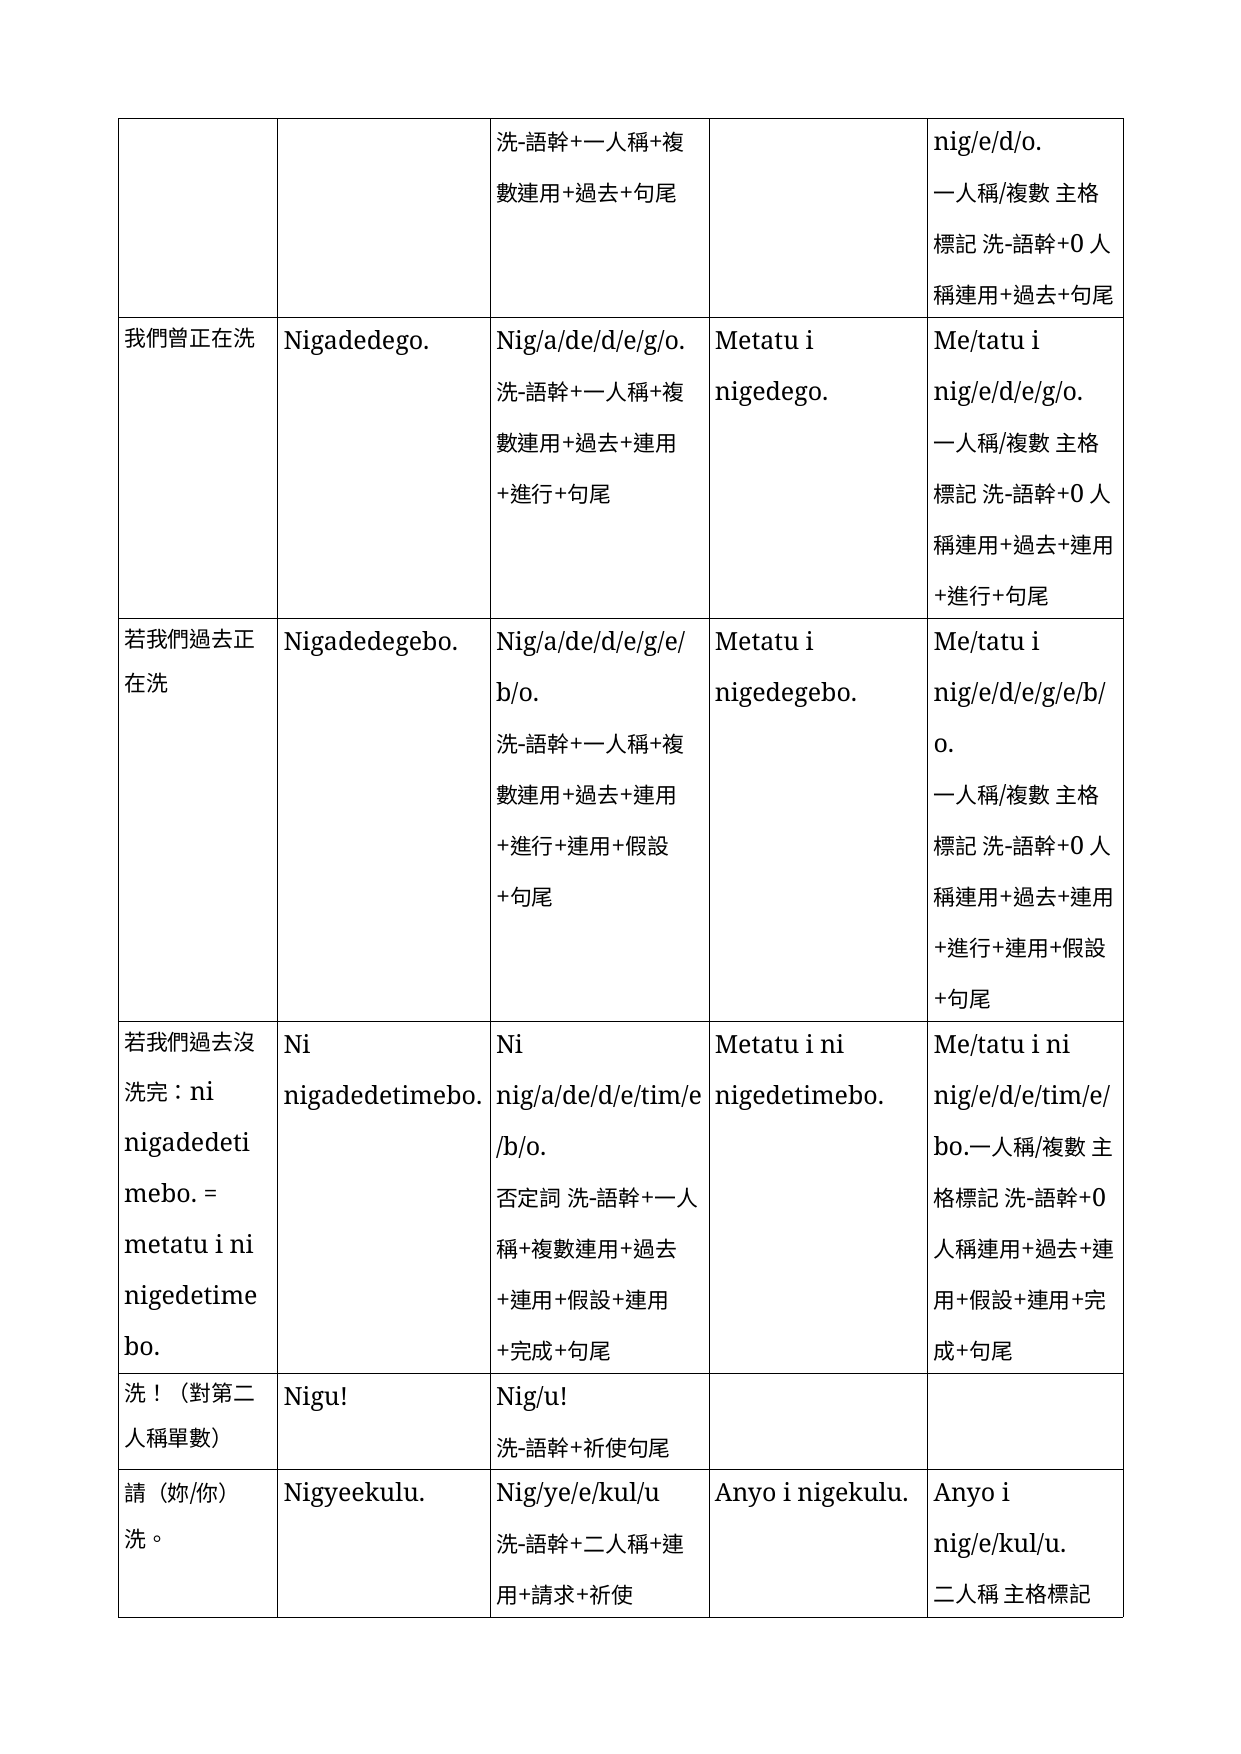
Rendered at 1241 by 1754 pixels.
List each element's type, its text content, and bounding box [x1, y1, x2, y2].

table_cell 我們曾正在洗 [119, 318, 277, 618]
table_cell Nigadedego. [278, 318, 490, 618]
table_cell Me/tatu i nig/e/d/e/g/o. 一人稱/複數 主格標記 洗-語幹+0人稱連用+過去+連用+進行+句尾 [928, 318, 1123, 618]
table_cell Nigu! [278, 1374, 490, 1469]
table_cell Me/tatu i nig/e/d/e/g/e/b/o. 一人稱/複數 主格標記 洗-語幹+0人稱連用+過去+連用+進行+連用+假設+句尾 [928, 619, 1123, 1021]
table_cell Nig/a/de/d/e/g/e/b/o. 洗-語幹+一人稱+複數連用+過去+連用+進行+連用+假設+句尾 [491, 619, 709, 1021]
table_cell 若我們過去沒洗完：ni nigadedetimebo. = metatu i ni nigedetimebo. [119, 1022, 277, 1372]
table_cell Nig/ye/e/kul/u 洗-語幹+二人稱+連用+請求+祈使 [491, 1470, 709, 1617]
table_cell [710, 1374, 927, 1469]
table_cell Me/tatu i ni nig/e/d/e/tim/e/bo.一人稱/複數 主格標記 洗-語幹+0人稱連用+過去+連用+假設+連用+完成+句尾 [928, 1022, 1123, 1372]
table_cell [119, 119, 277, 317]
table_cell Nig/u! 洗-語幹+祈使句尾 [491, 1374, 709, 1469]
table_cell 洗-語幹+一人稱+複數連用+過去+句尾 [491, 119, 709, 317]
table_cell [710, 119, 927, 317]
table_cell [928, 1374, 1123, 1469]
table_cell [278, 119, 490, 317]
table_cell Ni nig/a/de/d/e/tim/e/b/o. 否定詞 洗-語幹+一人稱+複數連用+過去+連用+假設+連用+完成+句尾 [491, 1022, 709, 1372]
table_cell Ni nigadedetimebo. [278, 1022, 490, 1372]
table_cell Metatu i nigedego. [710, 318, 927, 618]
table_cell Nig/a/de/d/e/g/o. 洗-語幹+一人稱+複數連用+過去+連用+進行+句尾 [491, 318, 709, 618]
table_cell Metatu i nigedegebo. [710, 619, 927, 1021]
table_cell 洗！（對第二人稱單數） [119, 1374, 277, 1469]
table_cell 若我們過去正在洗 [119, 619, 277, 1021]
table_cell Anyo i nig/e/kul/u. 二人稱 主格標記 [928, 1470, 1123, 1617]
table_cell Metatu i ni nigedetimebo. [710, 1022, 927, 1372]
table_cell Nigadedegebo. [278, 619, 490, 1021]
table_cell 請（妳/你）洗。 [119, 1470, 277, 1617]
table_cell Anyo i nigekulu. [710, 1470, 927, 1617]
table_cell nig/e/d/o. 一人稱/複數 主格標記 洗-語幹+0人稱連用+過去+句尾 [928, 119, 1123, 317]
table_cell Nigyeekulu. [278, 1470, 490, 1617]
